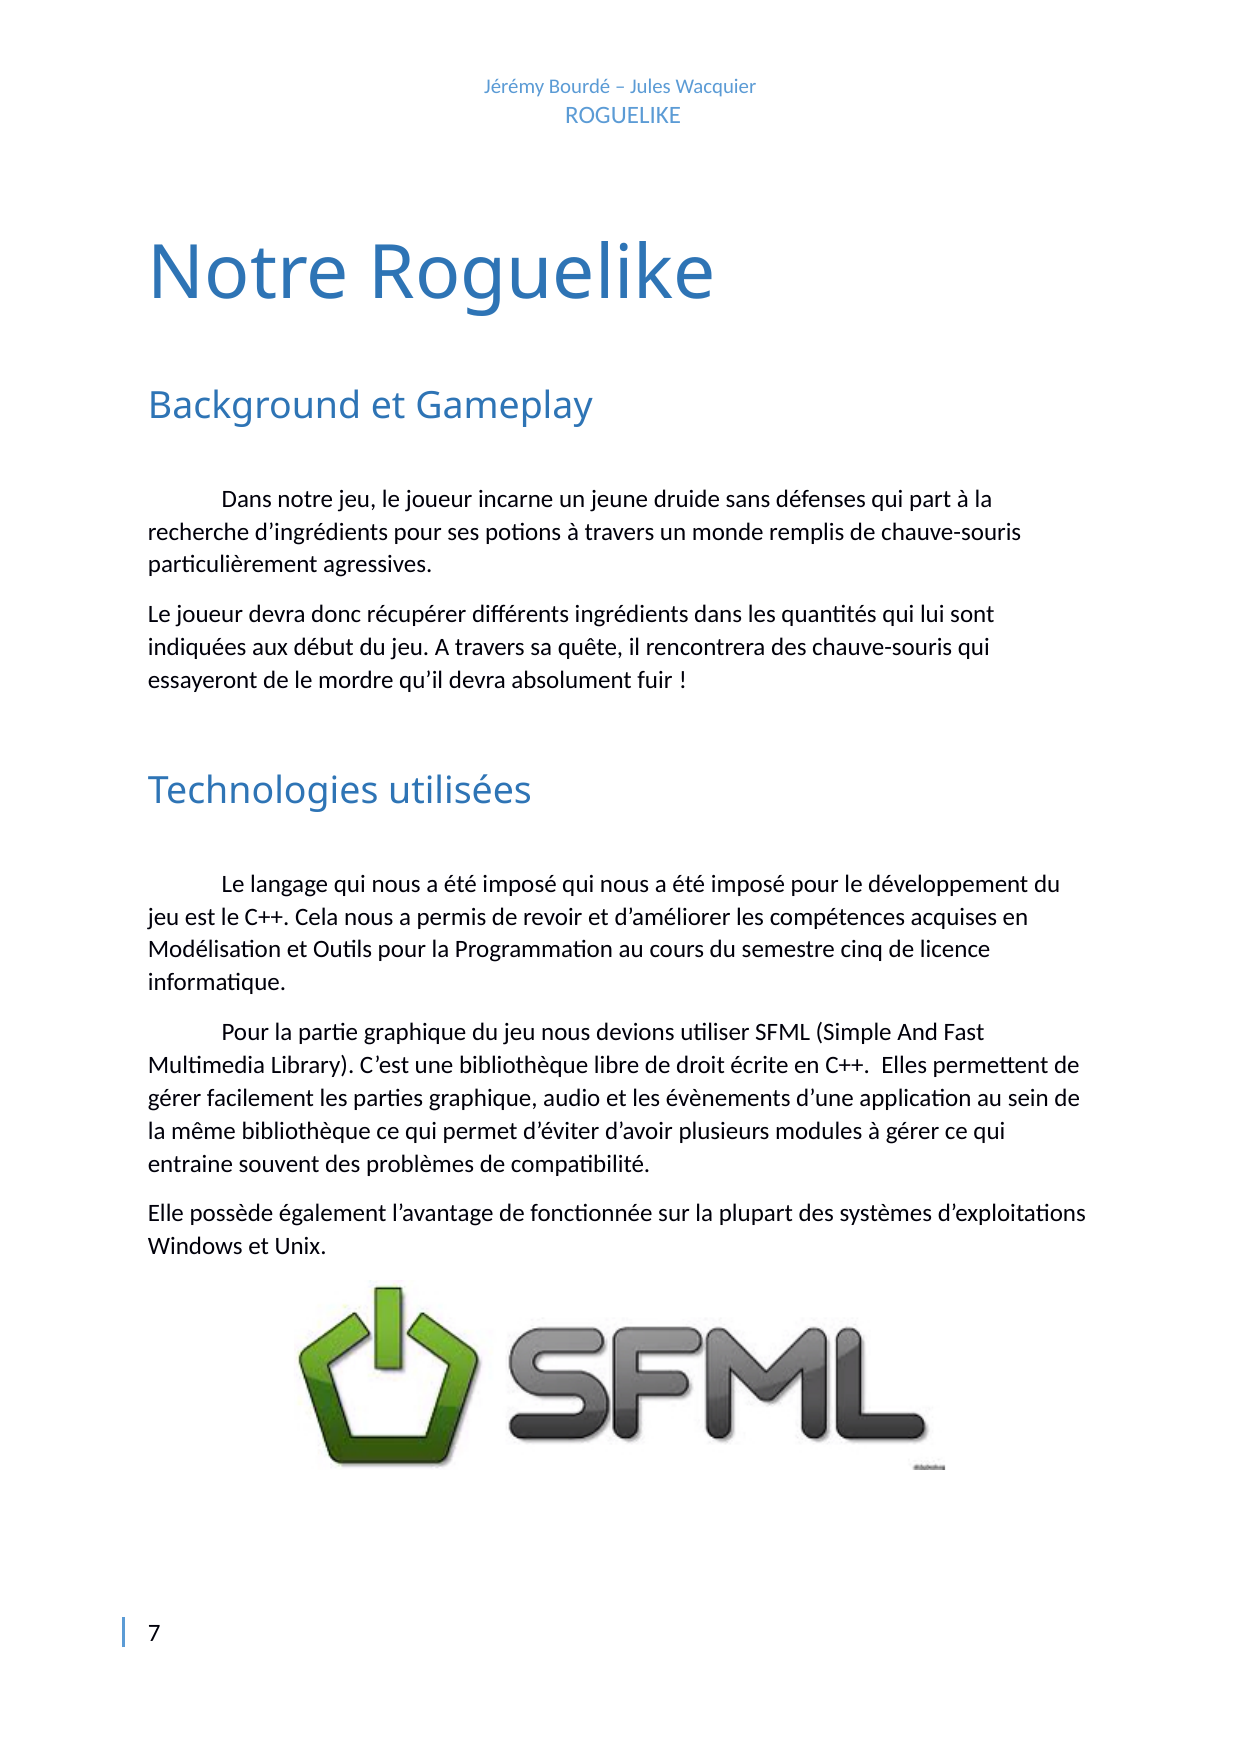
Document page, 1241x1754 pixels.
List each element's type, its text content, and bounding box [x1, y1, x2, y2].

text Dans notre jeu, le joueur incarne un jeune druide sans défenses qui part à la recherche d’ingrédients pour ses potions à travers un monde remplis de chauve-souris particulièrement agressives. [148, 483, 1093, 579]
text Pour la partie graphique du jeu nous devions utiliser SFML (Simple And Fast Multimedia Library). C’est une bibliothèque libre de droit écrite en C++. Elles permettent de gérer facilement les parties graphique, audio et les évènements d’une application au sein de la même bibliothèque ce qui permet d’éviter d’avoir plusieurs modules à gérer ce qui entraine souvent des problèmes de compatibilité. [148, 1016, 1093, 1178]
text Elle possède également l’avantage de fonctionnée sur la plupart des systèmes d’exploitations Windows et Unix. [148, 1197, 1093, 1261]
text Le langage qui nous a été imposé qui nous a été imposé pour le développement du jeu est le C++. Cela nous a permis de revoir et d’améliorer les compétences acquises en Modélisation et Outils pour la Programmation au cours du semestre cinq de licence informatique. [148, 868, 1093, 997]
text Le joueur devra donc récupérer différents ingrédients dans les quantités qui lui sont indiquées aux début du jeu. A travers sa quête, il rencontrera des chauve-souris qui essayeront de le mordre qu’il devra absolument fuir ! [148, 598, 1093, 694]
subtitle Background et Gameplay [148, 378, 1093, 429]
subtitle Notre Roguelike [148, 218, 1093, 320]
subtitle Technologies utilisées [148, 763, 1093, 814]
picture [293, 1280, 946, 1470]
